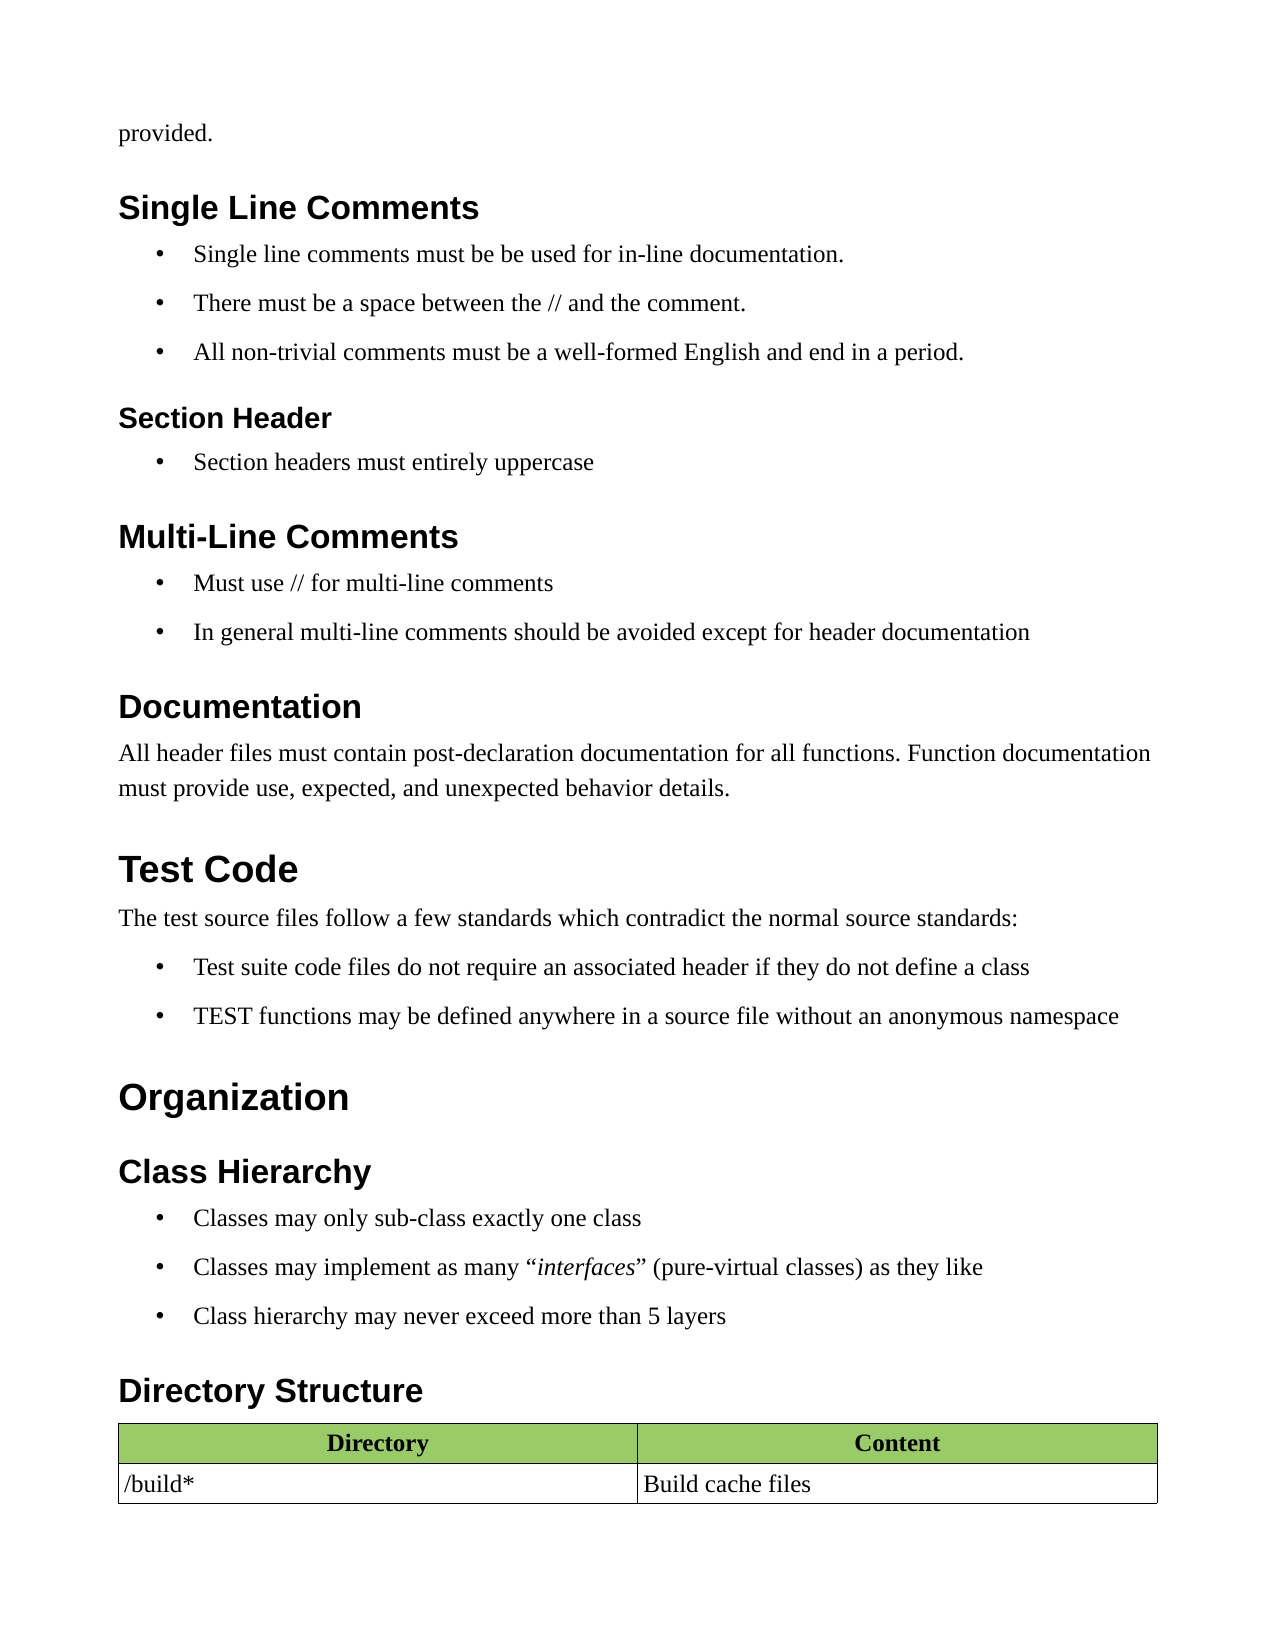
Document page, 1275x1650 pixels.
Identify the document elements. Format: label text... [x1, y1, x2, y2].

list TEST functions may be defined anywhere in a source file without an anonymous namespace [156, 1001, 1157, 1030]
text All header files must contain post-declaration documentation for all functions. Function documentation must provide use, expected, and unexpected behavior details. [118, 738, 1157, 802]
subtitle Multi-Line Comments [118, 517, 1157, 556]
text The test source files follow a few standards which contradict the normal source standards: [118, 903, 1157, 932]
subtitle Organization [118, 1075, 1157, 1119]
list Test suite code files do not require an associated header if they do not define a class [156, 952, 1157, 981]
list Section headers must entirely uppercase [156, 447, 1157, 476]
subtitle Section Header [118, 401, 1157, 435]
table_cell /build* [119, 1464, 637, 1503]
subtitle Documentation [118, 687, 1157, 726]
list Class hierarchy may never exceed more than 5 layers [156, 1301, 1157, 1330]
table_header Content [638, 1424, 1157, 1463]
text provided. [118, 118, 1157, 147]
subtitle Test Code [118, 847, 1157, 891]
list In general multi-line comments should be avoided except for header documentation [156, 617, 1157, 646]
list Single line comments must be be used for in-line documentation. [156, 239, 1157, 268]
list There must be a space between the // and the comment. [156, 288, 1157, 317]
list All non-trivial comments must be a well-formed English and end in a period. [156, 337, 1157, 366]
table_cell Build cache files [638, 1464, 1157, 1503]
table_header Directory [119, 1424, 637, 1463]
subtitle Class Hierarchy [118, 1152, 1157, 1191]
list Must use // for multi-line comments [156, 568, 1157, 597]
list Classes may only sub-class exactly one class [156, 1203, 1157, 1232]
subtitle Single Line Comments [118, 188, 1157, 227]
list Classes may implement as many “interfaces” (pure-virtual classes) as they like [156, 1252, 1157, 1281]
subtitle Directory Structure [118, 1371, 1157, 1410]
